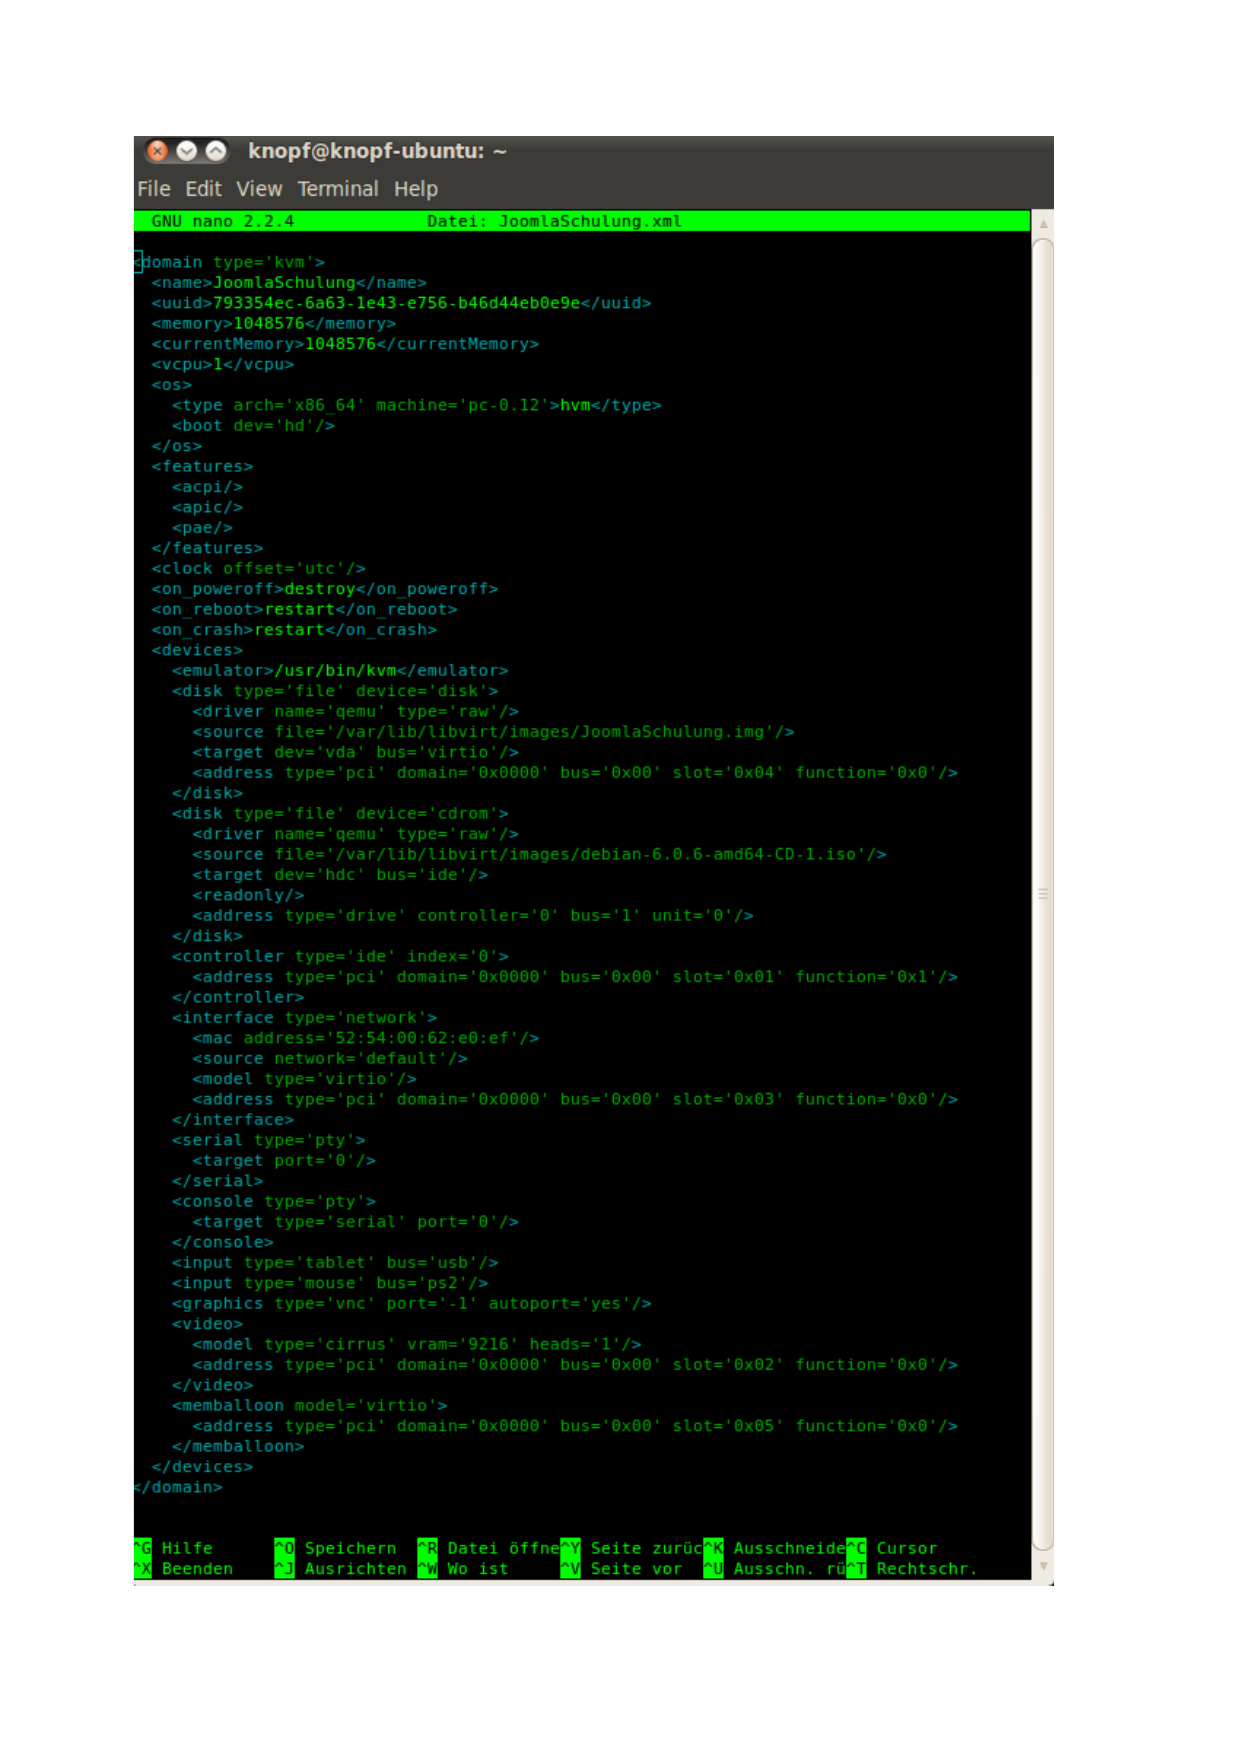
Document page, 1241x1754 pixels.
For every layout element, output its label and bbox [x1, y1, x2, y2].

picture [133, 136, 1054, 1586]
